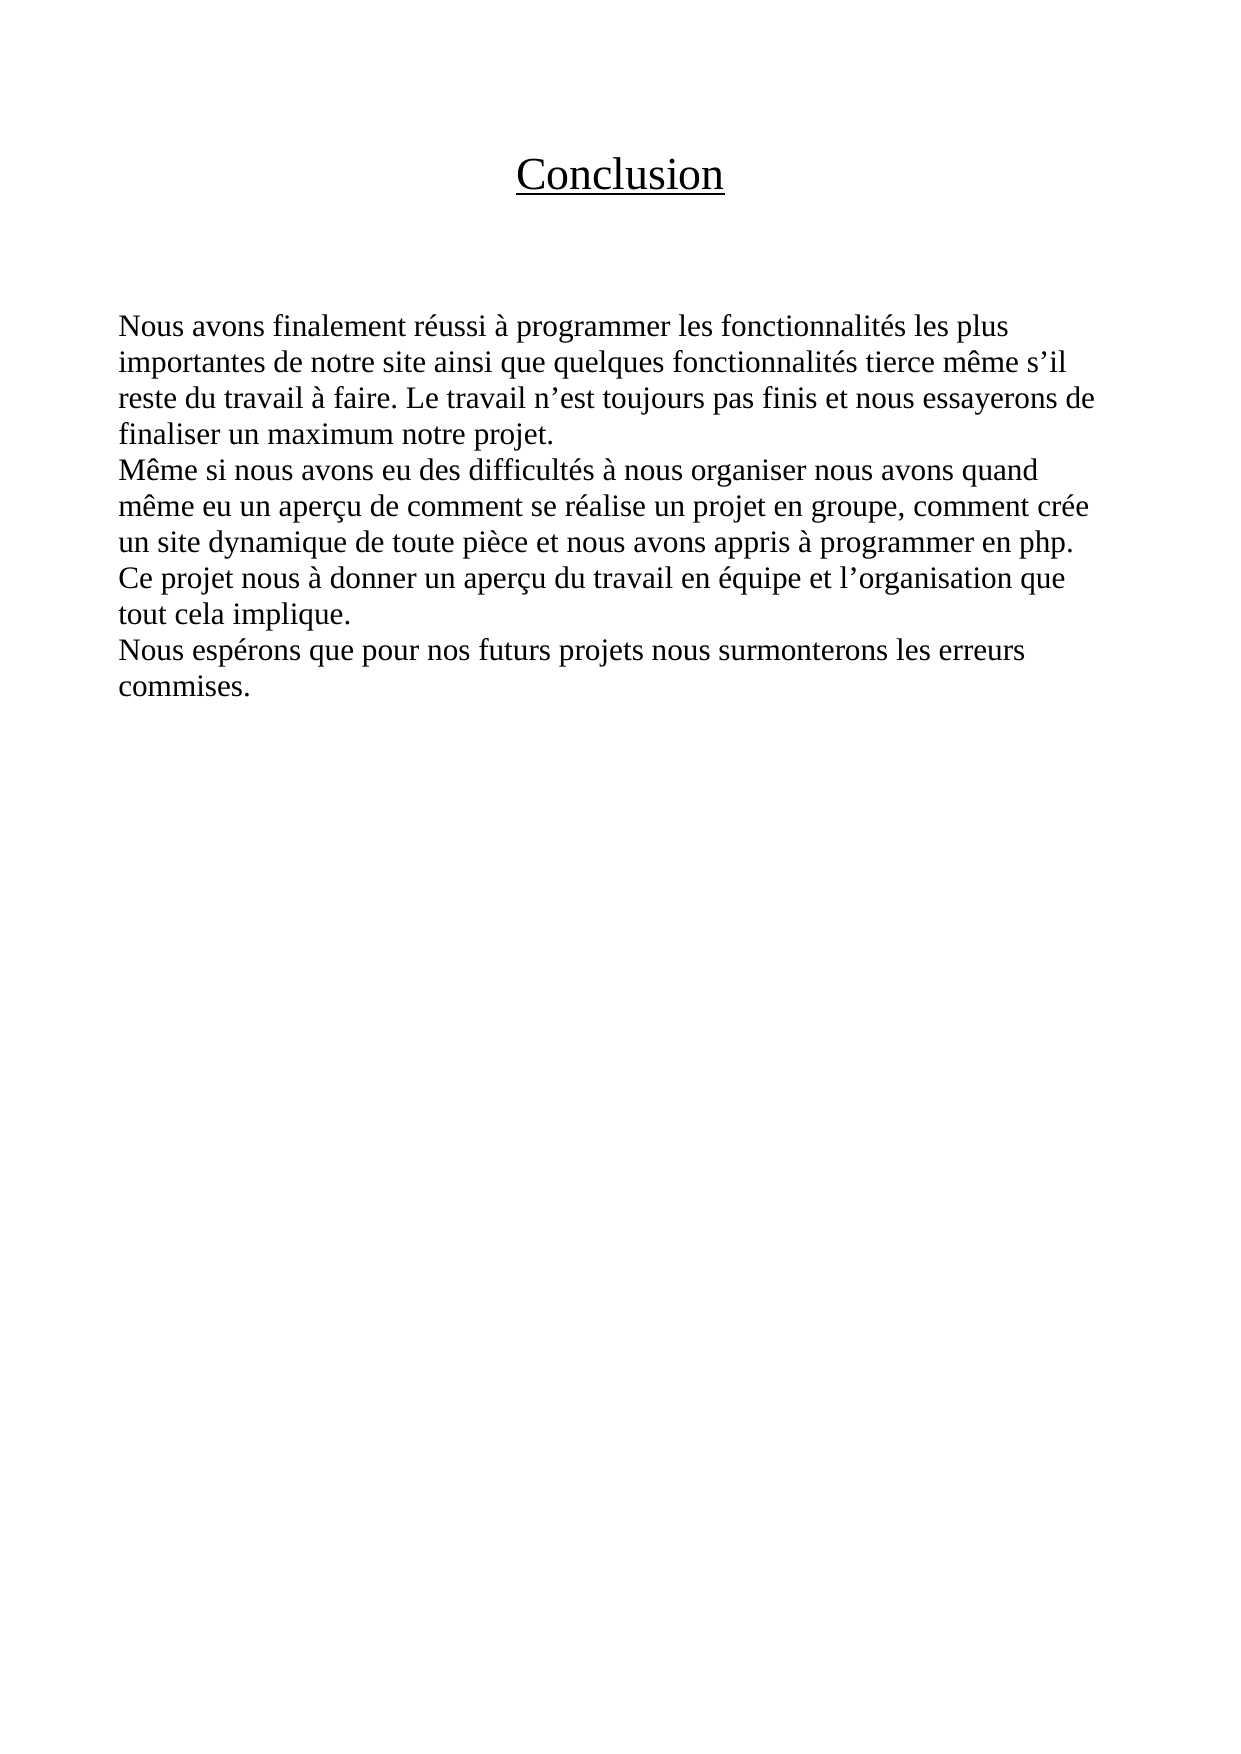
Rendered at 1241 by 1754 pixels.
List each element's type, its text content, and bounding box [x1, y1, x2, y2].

text Ce projet nous à donner un aperçu du travail en équipe et l’organisation que tout cela implique. [118, 559, 1122, 631]
text Nous avons finalement réussi à programmer les fonctionnalités les plus importantes de notre site ainsi que quelques fonctionnalités tierce même s’il reste du travail à faire. Le travail n’est toujours pas finis et nous essayerons de finaliser un maximum notre projet. [118, 307, 1122, 451]
text Même si nous avons eu des difficultés à nous organiser nous avons quand même eu un aperçu de comment se réalise un projet en groupe, comment crée un site dynamique de toute pièce et nous avons appris à programmer en php. [118, 451, 1122, 559]
text Nous espérons que pour nos futurs projets nous surmonterons les erreurs commises. [118, 631, 1122, 703]
text Conclusion [118, 147, 1122, 199]
